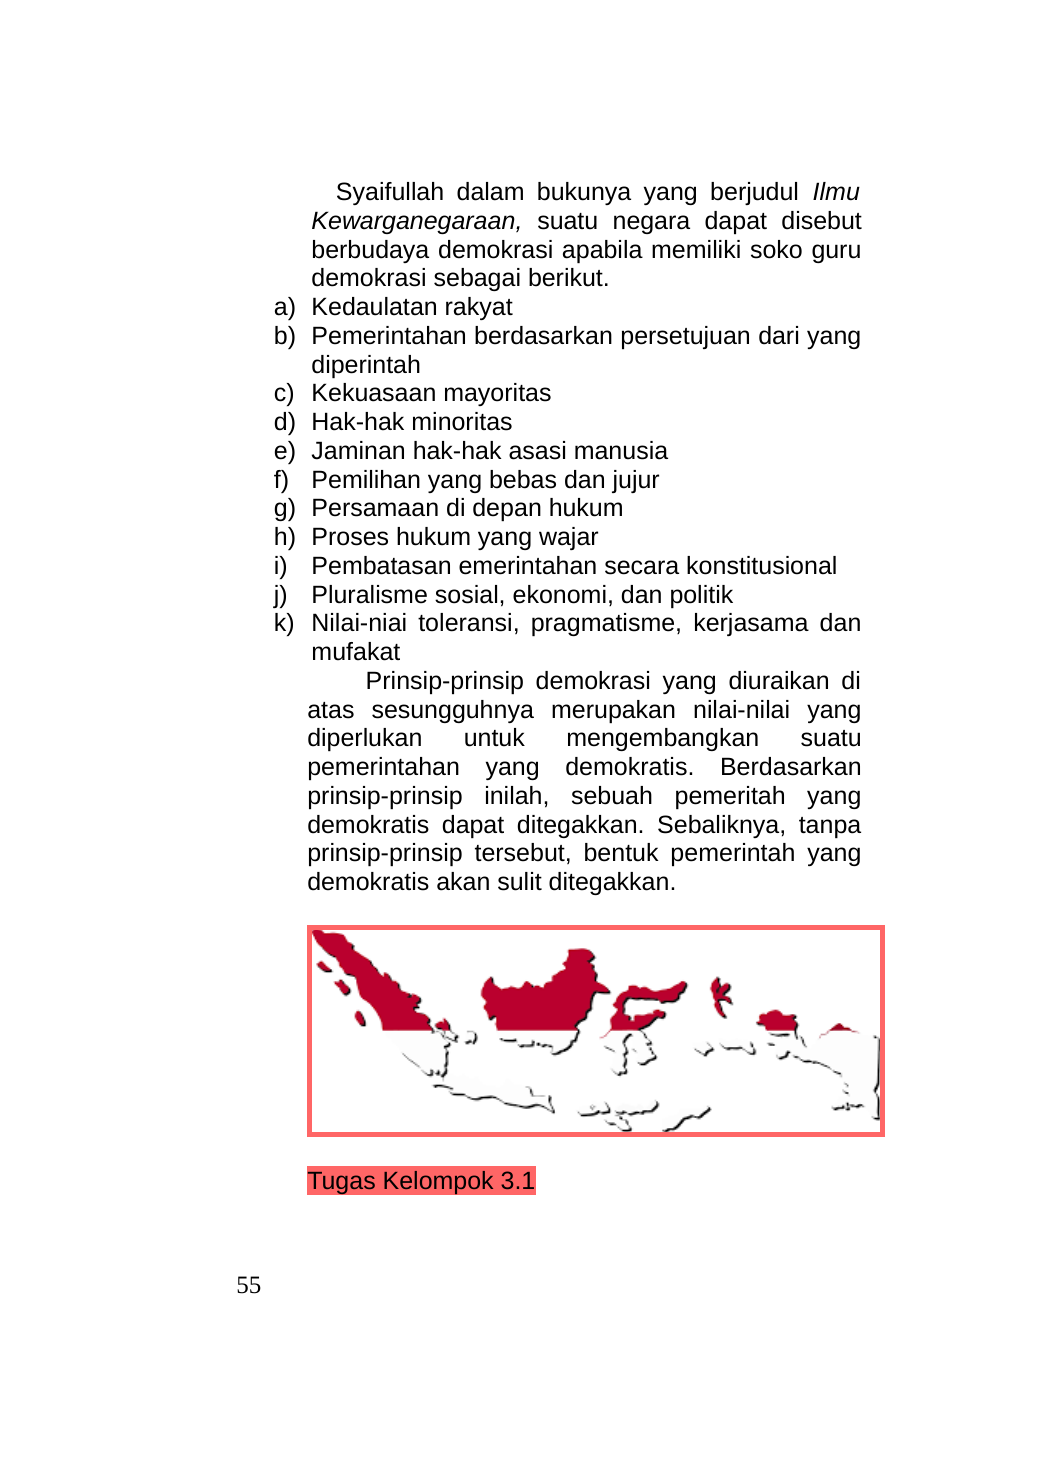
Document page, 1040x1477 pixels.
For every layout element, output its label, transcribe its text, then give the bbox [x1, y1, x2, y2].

list Proses hukum yang wajar [274, 522, 862, 551]
list Nilai-niai toleransi, pragmatisme, kerjasama dan mufakat [274, 608, 862, 666]
list Jaminan hak-hak asasi manusia [274, 436, 862, 465]
list Pluralisme sosial, ekonomi, dan politik [274, 580, 862, 608]
text Tugas Kelompok 3.1 [307, 1166, 862, 1195]
list Hak-hak minoritas [274, 407, 862, 436]
list Pembatasan emerintahan secara konstitusional [274, 551, 862, 580]
list Pemilihan yang bebas dan jujur [274, 465, 862, 493]
list Pemerintahan berdasarkan persetujuan dari yang diperintah [274, 321, 862, 378]
list Kekuasaan mayoritas [274, 378, 862, 407]
list Persamaan di depan hukum [274, 493, 862, 522]
picture [312, 930, 880, 1132]
list Syaifullah dalam bukunya yang berjudul Ilmu Kewarganegaraan, suatu negara dapat disebut berbudaya demokrasi apabila memiliki soko guru demokrasi sebagai berikut. [274, 177, 862, 292]
text Prinsip-prinsip demokrasi yang diuraikan di atas sesungguhnya merupakan nilai-nilai yang diperlukan untuk mengembangkan suatu pemerintahan yang demokratis. Berdasarkan prinsip-prinsip inilah, sebuah pemeritah yang demokratis dapat ditegakkan. Sebaliknya, tanpa prinsip-prinsip tersebut, bentuk pemerintah yang demokratis akan sulit ditegakkan. [307, 666, 862, 896]
list Kedaulatan rakyat [274, 292, 862, 321]
